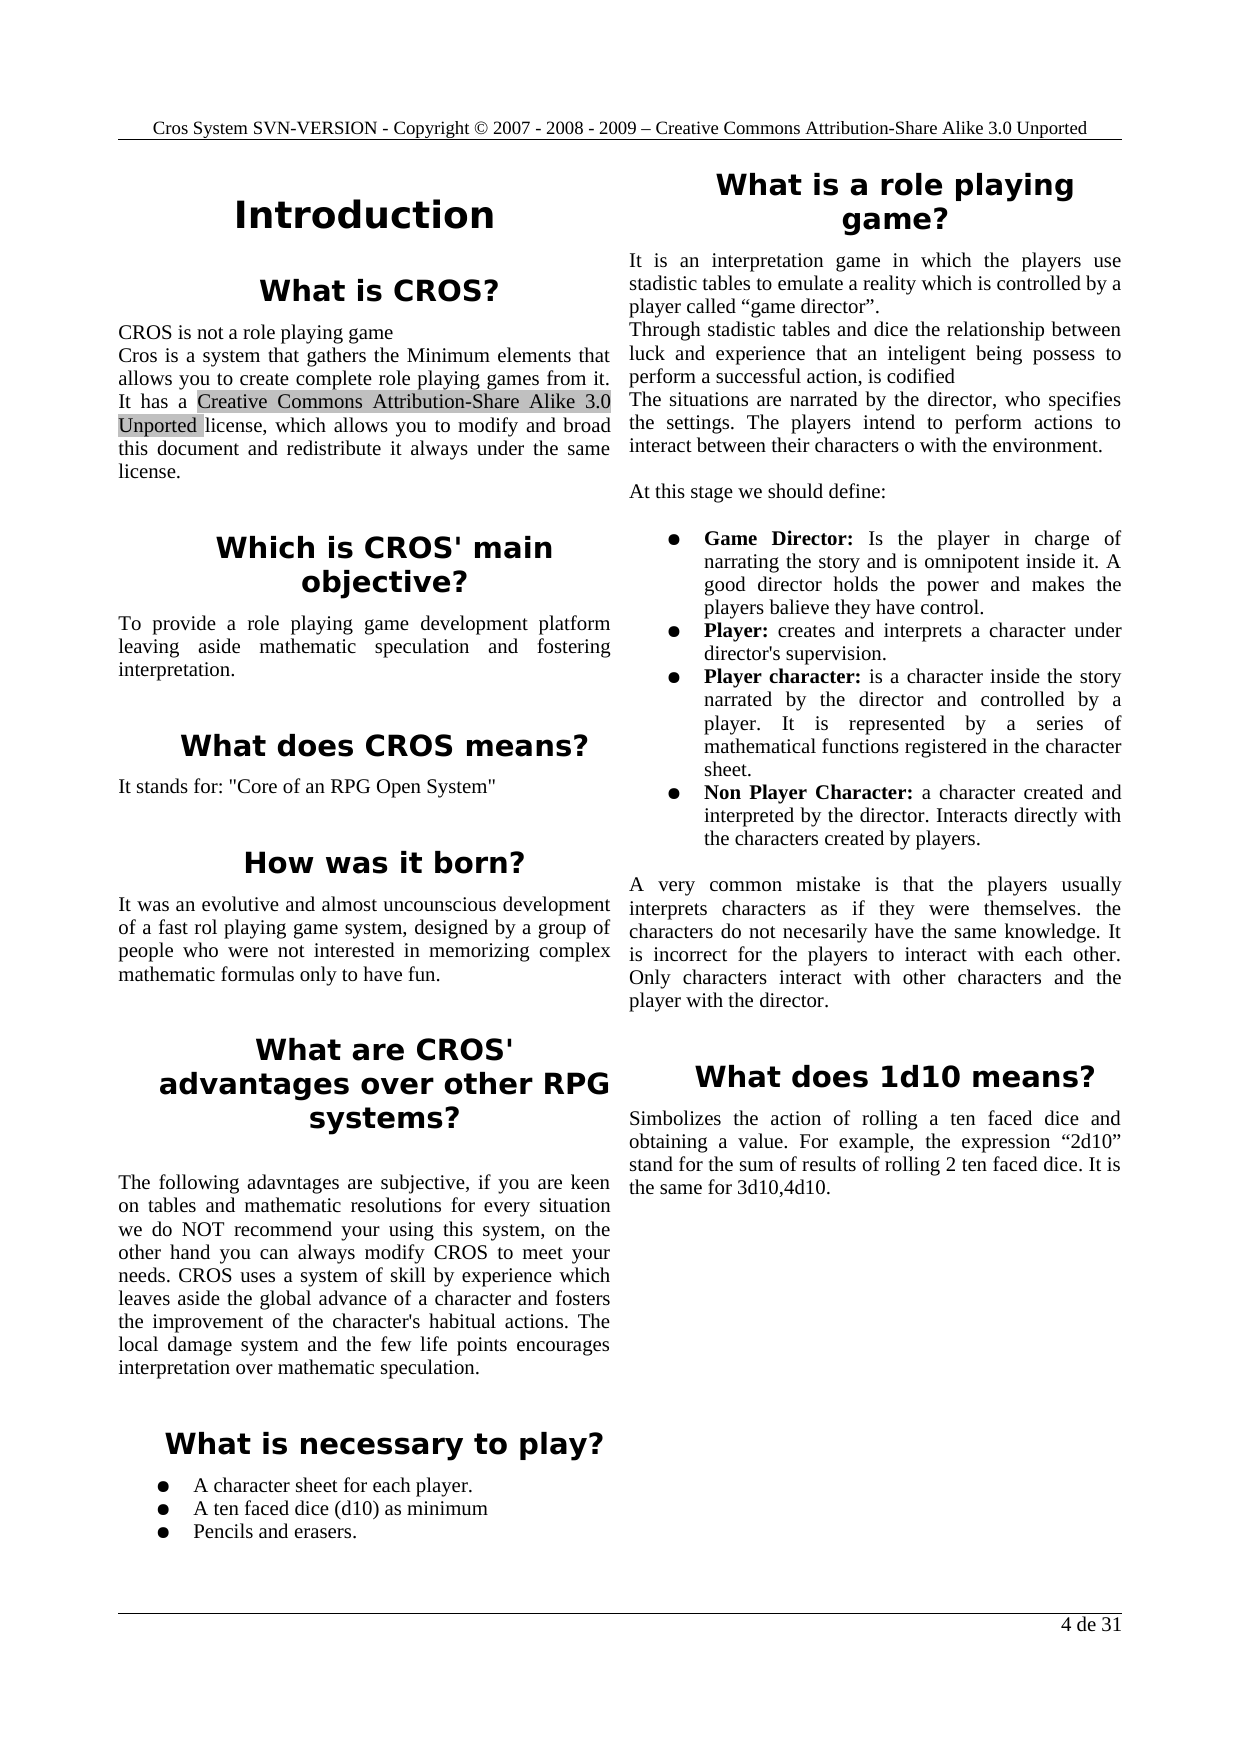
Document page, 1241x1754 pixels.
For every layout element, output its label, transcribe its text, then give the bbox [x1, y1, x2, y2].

text The situations are narrated by the director, who specifies the settings. The players intend to perform actions to interact between their characters o with the environment. [629, 388, 1122, 457]
subtitle Which is CROS' main objective? [158, 531, 611, 599]
list Pencils and erasers. [156, 1520, 611, 1543]
list A ten faced dice (d10) as minimum [156, 1497, 611, 1520]
list Player character: is a character inside the story narrated by the director and controlled by a player. It is represented by a series of mathematical functions registered in the character sheet. [666, 665, 1122, 781]
text The following adavntages are subjective, if you are keen on tables and mathematic resolutions for every situation we do NOT recommend your using this system, on the other hand you can always modify CROS to meet your needs. CROS uses a system of skill by experience which leaves aside the global advance of a character and fosters the improvement of the character's habitual actions. The local damage system and the few life points encourages interpretation over mathematic speculation. [118, 1171, 611, 1379]
subtitle What is CROS? [158, 274, 611, 308]
subtitle What is a role playing game? [668, 168, 1122, 236]
text To provide a role playing game development platform leaving aside mathematic speculation and fostering interpretation. [118, 611, 611, 681]
text CROS is not a role playing game [118, 321, 611, 344]
subtitle Introduction [118, 193, 611, 237]
list Game Director: Is the player in charge of narrating the story and is omnipotent inside it. A good director holds the power and makes the players balieve they have control. [666, 526, 1122, 619]
text At this stage we should define: [629, 480, 1122, 503]
list A character sheet for each player. [156, 1474, 611, 1497]
text It is an interpretation game in which the players use stadistic tables to emulate a reality which is controlled by a player called “game director”. [629, 249, 1122, 318]
list Non Player Character: a character created and interpreted by the director. Interacts directly with the characters created by players. [666, 781, 1122, 850]
list Player: creates and interprets a character under director's supervision. [666, 619, 1122, 665]
text Through stadistic tables and dice the relationship between luck and experience that an inteligent being possess to perform a successful action, is codified [629, 318, 1122, 388]
subtitle What does 1d10 means? [668, 1060, 1122, 1094]
text Cros is a system that gathers the Minimum elements that allows you to create complete role playing games from it. It has a Creative Commons Attribution-Share Alike 3.0 Unported license, which allows you to modify and broad this document and redistribute it always under the same license. [118, 344, 611, 483]
subtitle How was it born? [158, 847, 611, 881]
text Simbolizes the action of rolling a ten faced dice and obtaining a value. For example, the expression “2d10” stand for the sum of results of rolling 2 ten faced dice. It is the same for 3d10,4d10. [629, 1107, 1122, 1199]
subtitle What does CROS means? [158, 729, 611, 763]
text It stands for: "Core of an RPG Open System" [118, 775, 611, 798]
text It was an evolutive and almost uncounscious development of a fast rol playing game system, designed by a group of people who were not interested in memorizing complex mathematic formulas only to have fun. [118, 893, 611, 986]
subtitle What is necessary to play? [158, 1427, 611, 1461]
subtitle What are CROS' advantages over other RPG systems? [158, 1034, 611, 1136]
text A very common mistake is that the players usually interprets characters as if they were themselves. the characters do not necesarily have the same knowledge. It is incorrect for the players to interact with each other. Only characters interact with other characters and the player with the director. [629, 873, 1122, 1012]
